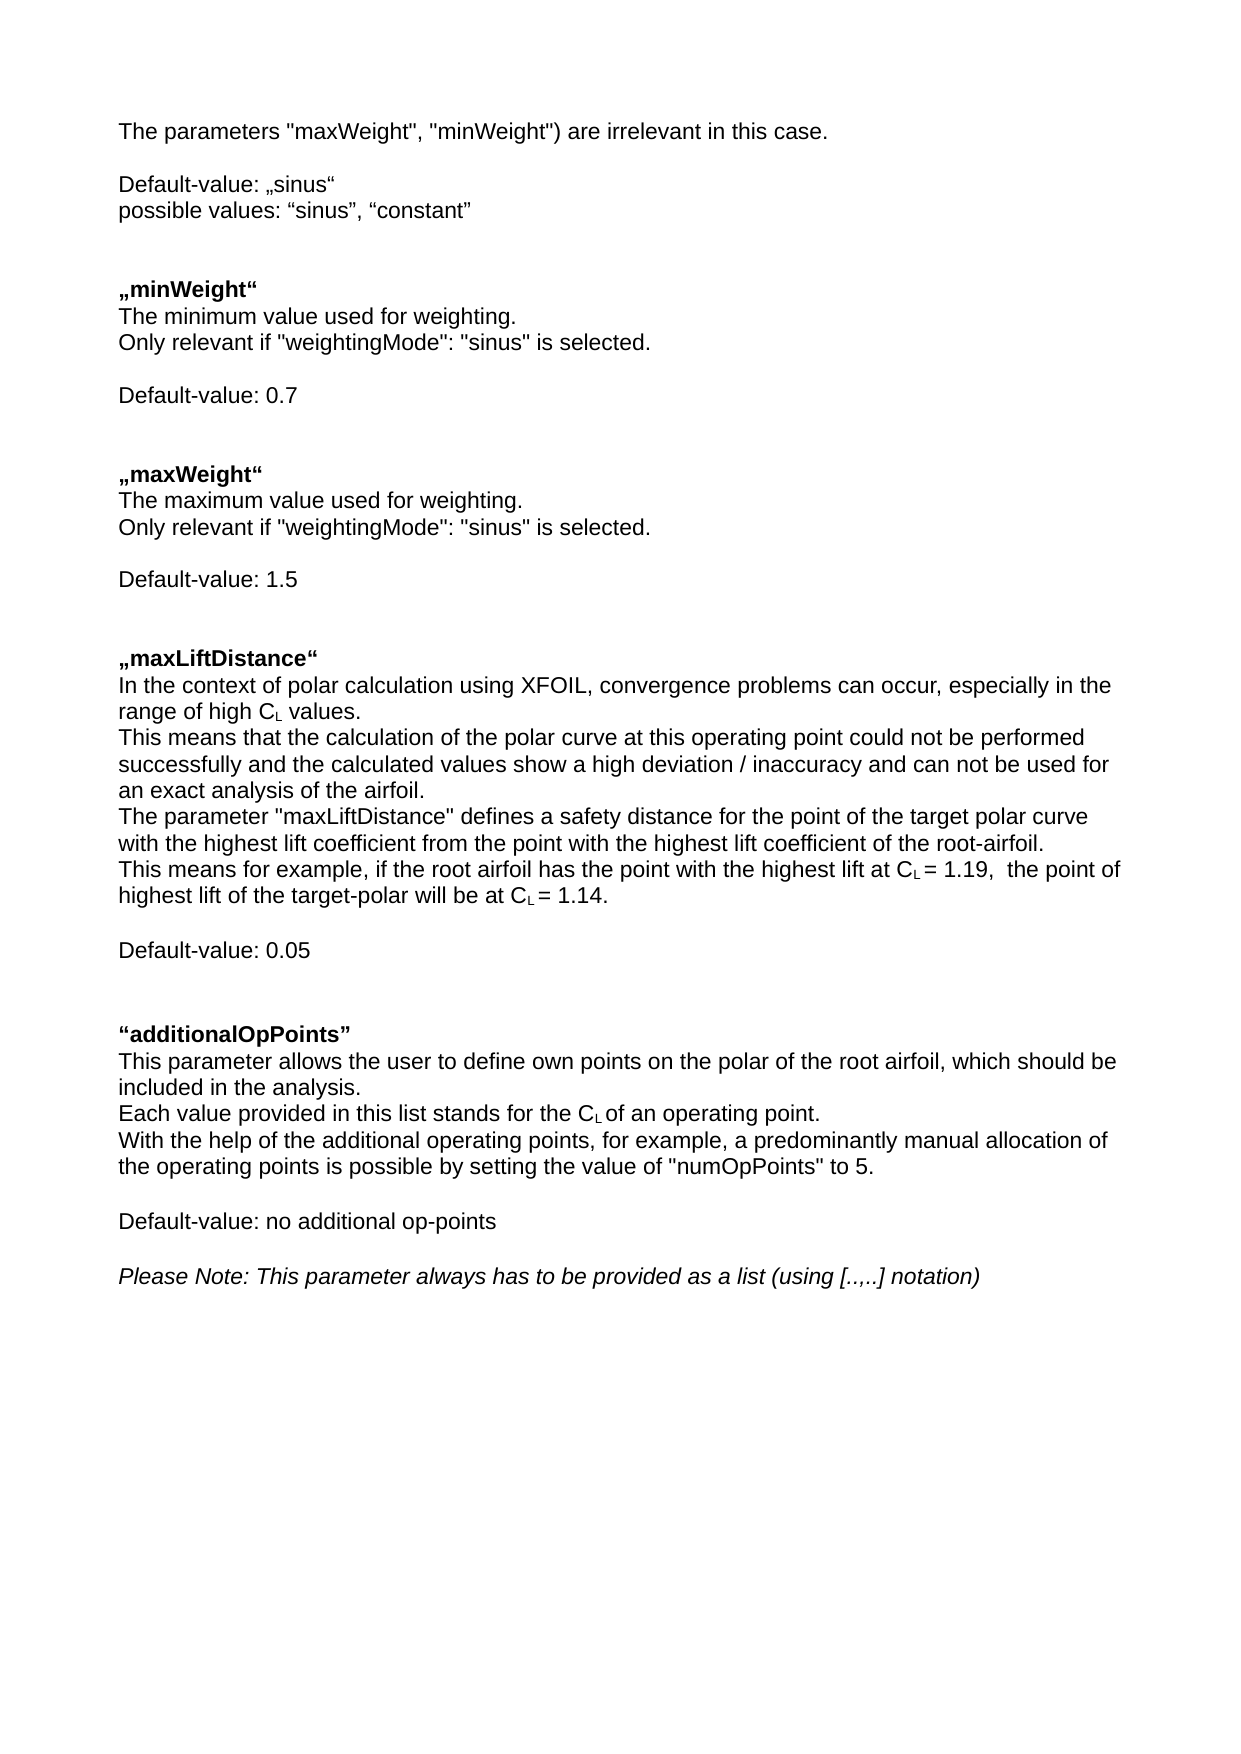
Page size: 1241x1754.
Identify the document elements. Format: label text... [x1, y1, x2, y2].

text The minimum value used for weighting. [118, 303, 1122, 329]
text „maxLiftDistance“ [118, 645, 1122, 672]
text Only relevant if "weightingMode": "sinus" is selected. [118, 513, 1122, 540]
text The maximum value used for weighting. [118, 487, 1122, 513]
text With the help of the additional operating points, for example, a predominantly manual allocation of the operating points is possible by setting the value of "numOpPoints" to 5. [118, 1127, 1122, 1179]
text Default-value: 1.5 [118, 566, 1122, 592]
text “additionalOpPoints” [118, 1021, 1122, 1048]
text „minWeight“ [118, 276, 1122, 303]
text This means that the calculation of the polar curve at this operating point could not be performed successfully and the calculated values show a high deviation / inaccuracy and can not be used for an exact analysis of the airfoil. [118, 724, 1122, 803]
text Each value provided in this list stands for the CL of an operating point. [118, 1100, 1122, 1127]
text Default-value: no additional op-points [118, 1208, 1122, 1234]
text The parameters "maxWeight", "minWeight") are irrelevant in this case. [118, 118, 1122, 144]
text Default-value: „sinus“ [118, 171, 1122, 197]
text Default-value: 0.7 [118, 382, 1122, 408]
text Please Note: This parameter always has to be provided as a list (using [..,..] notation) [118, 1263, 1122, 1290]
text This parameter allows the user to define own points on the polar of the root airfoil, which should be included in the analysis. [118, 1048, 1122, 1100]
text This means for example, if the root airfoil has the point with the highest lift at CL = 1.19, the point of highest lift of the target-polar will be at CL = 1.14. [118, 856, 1122, 909]
text Default-value: 0.05 [118, 937, 1122, 964]
text In the context of polar calculation using XFOIL, convergence problems can occur, especially in the range of high CL values. [118, 672, 1122, 724]
text possible values: “sinus”, “constant” [118, 197, 1122, 223]
text Only relevant if "weightingMode": "sinus" is selected. [118, 329, 1122, 355]
text „maxWeight“ [118, 461, 1122, 487]
text The parameter "maxLiftDistance" defines a safety distance for the point of the target polar curve with the highest lift coefficient from the point with the highest lift coefficient of the root-airfoil. [118, 803, 1122, 856]
